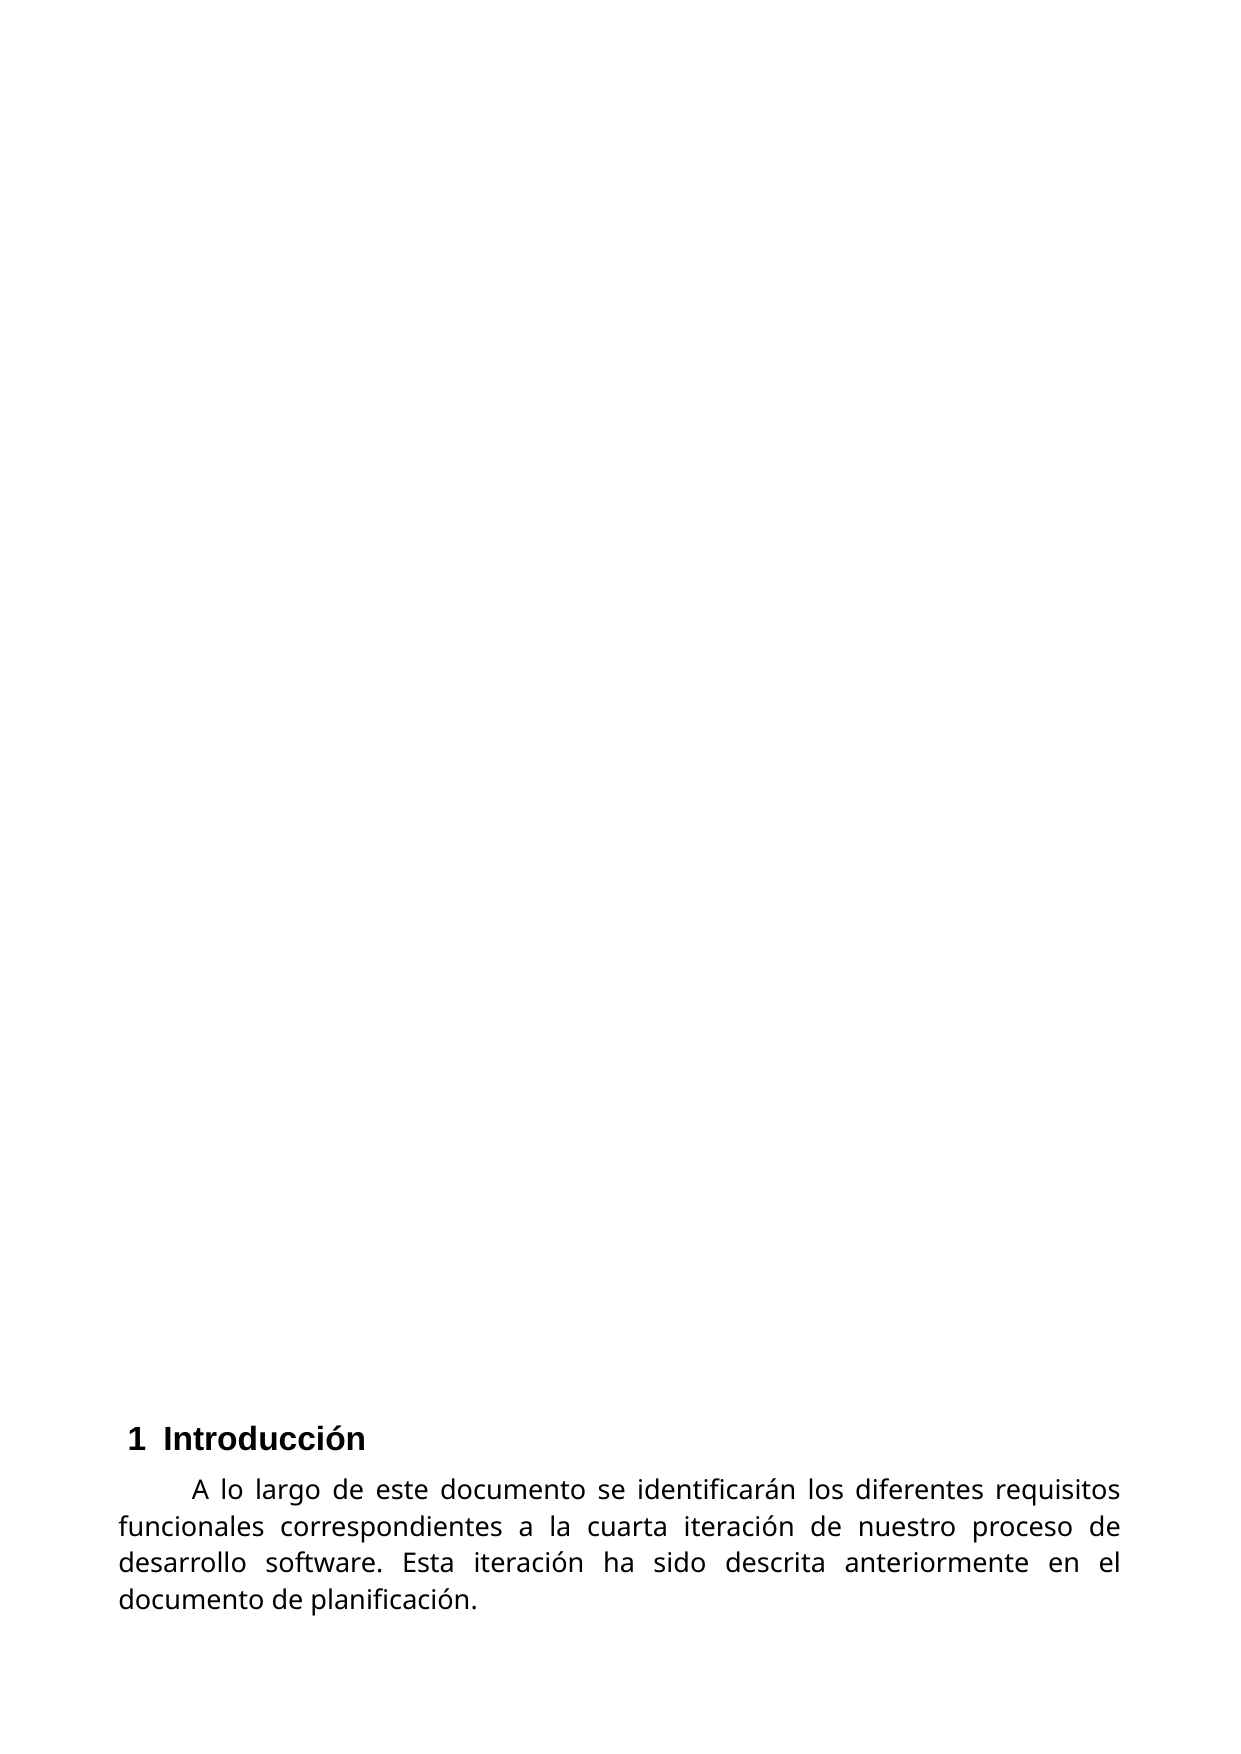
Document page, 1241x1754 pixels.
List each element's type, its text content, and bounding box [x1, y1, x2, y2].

subtitle Introducción [118, 1419, 1122, 1458]
text A lo largo de este documento se identificarán los diferentes requisitos funcionales correspondientes a la cuarta iteración de nuestro proceso de desarrollo software. Esta iteración ha sido descrita anteriormente en el documento de planificación. [118, 1470, 1122, 1618]
